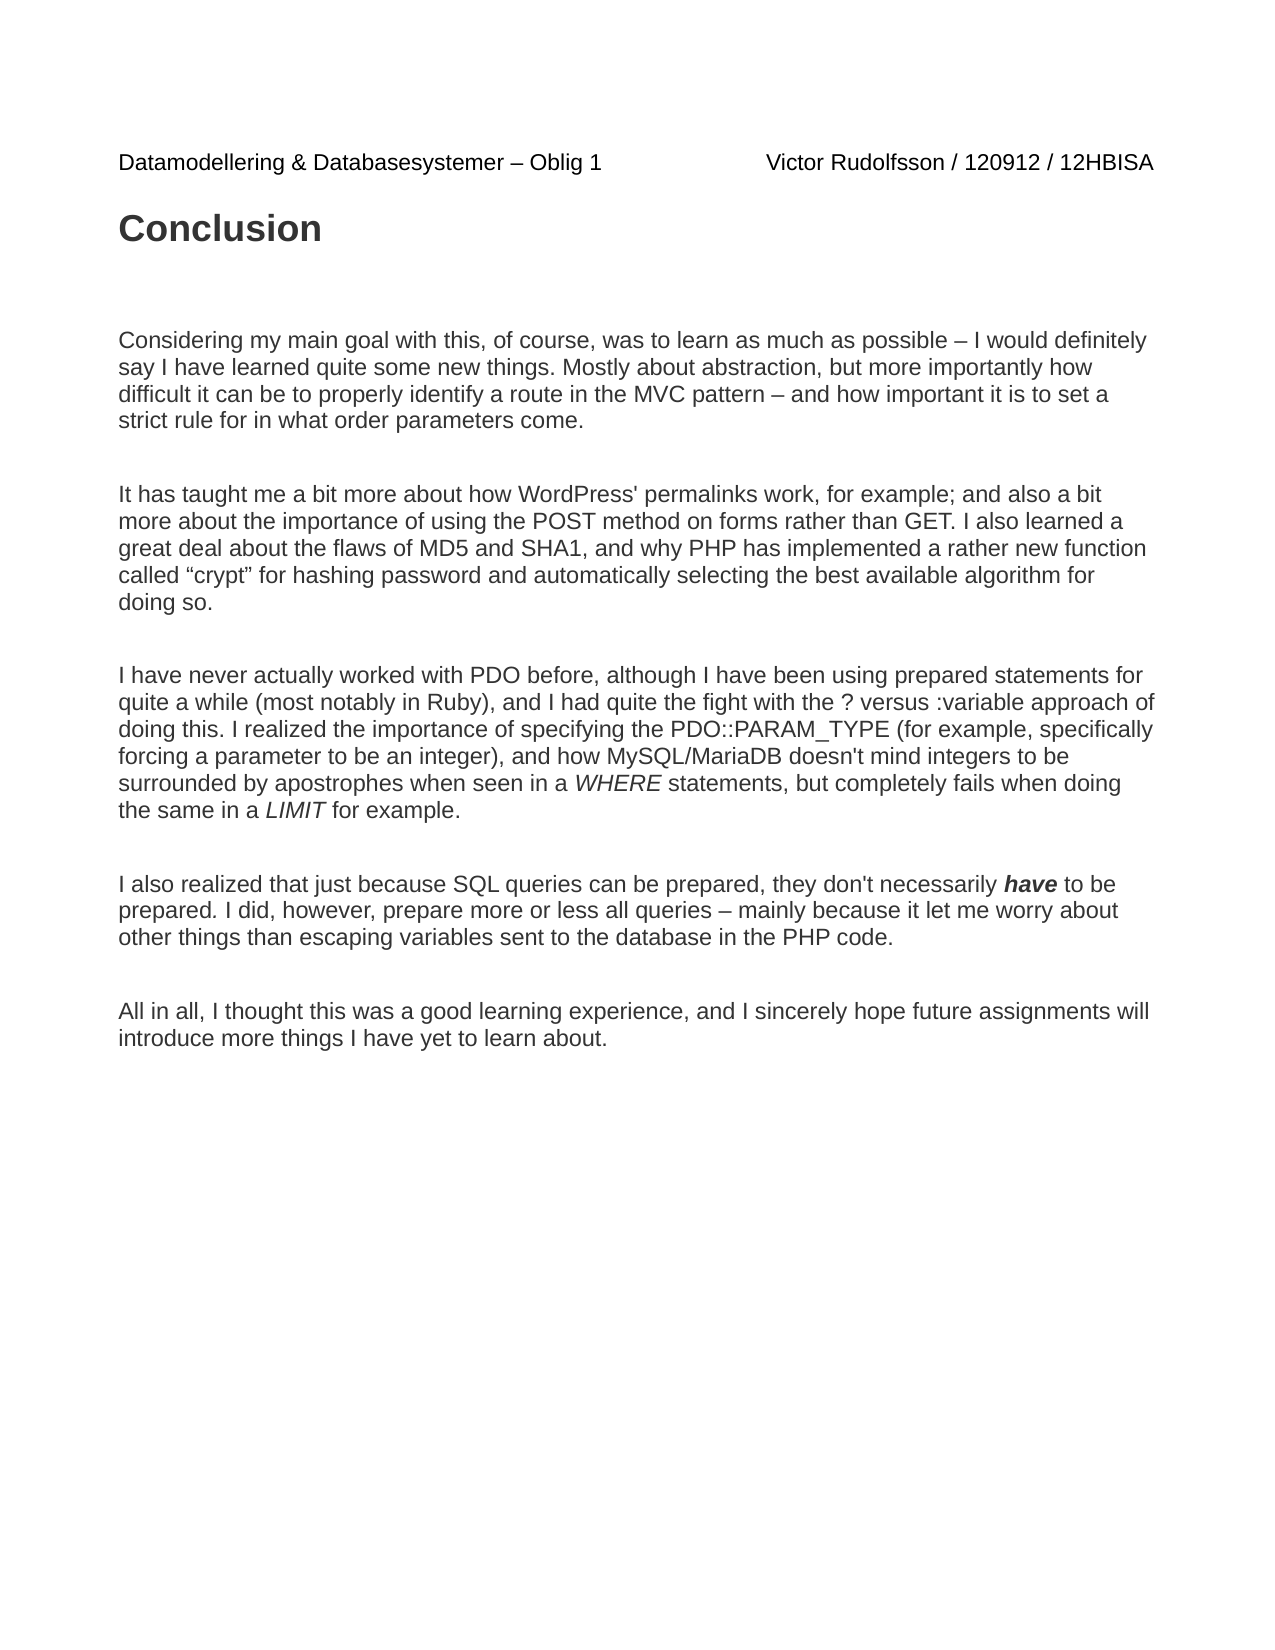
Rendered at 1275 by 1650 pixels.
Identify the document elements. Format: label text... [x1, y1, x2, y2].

list I also realized that just because SQL queries can be prepared, they don't necessarily have to be prepared. I did, however, prepare more or less all queries – mainly because it let me worry about other things than escaping variables sent to the database in the PHP code. [118, 870, 1157, 951]
list It has taught me a bit more about how WordPress' permalinks work, for example; and also a bit more about the importance of using the POST method on forms rather than GET. I also learned a great deal about the flaws of MD5 and SHA1, and why PHP has implemented a rather new function called “crypt” for hashing password and automatically selecting the best available algorithm for doing so. [118, 481, 1157, 615]
list I have never actually worked with PDO before, although I have been using prepared statements for quite a while (most notably in Ruby), and I had quite the fight with the ? versus :variable approach of doing this. I realized the importance of specifying the PDO::PARAM_TYPE (for example, specifically forcing a parameter to be an integer), and how MySQL/MariaDB doesn't mind integers to be surrounded by apostrophes when seen in a WHERE statements, but completely fails when doing the same in a LIMIT for example. [118, 662, 1157, 823]
list All in all, I thought this was a good learning experience, and I sincerely hope future assignments will introduce more things I have yet to learn about. [118, 997, 1157, 1051]
list Considering my main goal with this, of course, was to learn as much as possible – I would definitely say I have learned quite some new things. Mostly about abstraction, but more importantly how difficult it can be to properly identify a route in the MVC pattern – and how important it is to set a strict rule for in what order parameters come. [118, 326, 1157, 434]
subtitle Conclusion [118, 206, 1157, 249]
